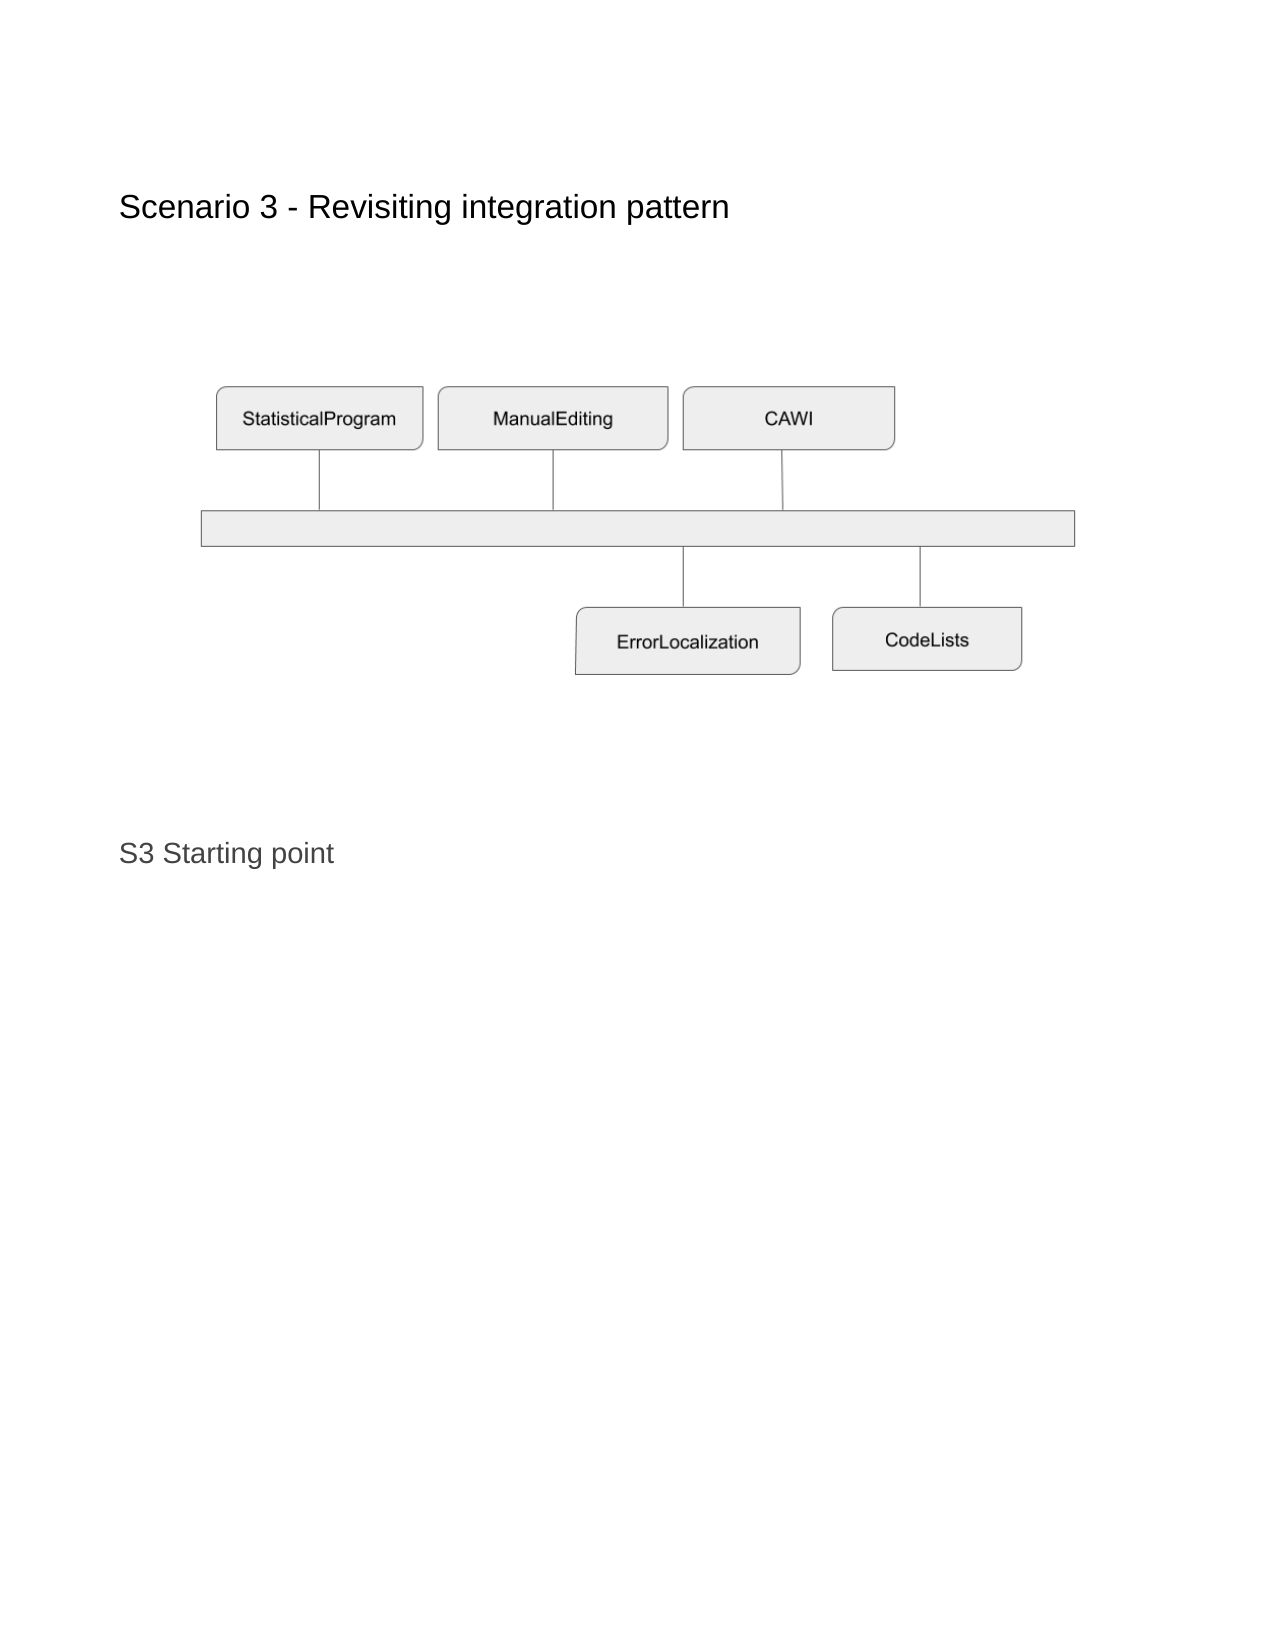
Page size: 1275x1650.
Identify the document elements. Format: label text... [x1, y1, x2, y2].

subtitle S3 Starting point [119, 836, 1125, 870]
subtitle Scenario 3 - Revisiting integration pattern [119, 187, 1125, 226]
picture [150, 251, 1125, 799]
